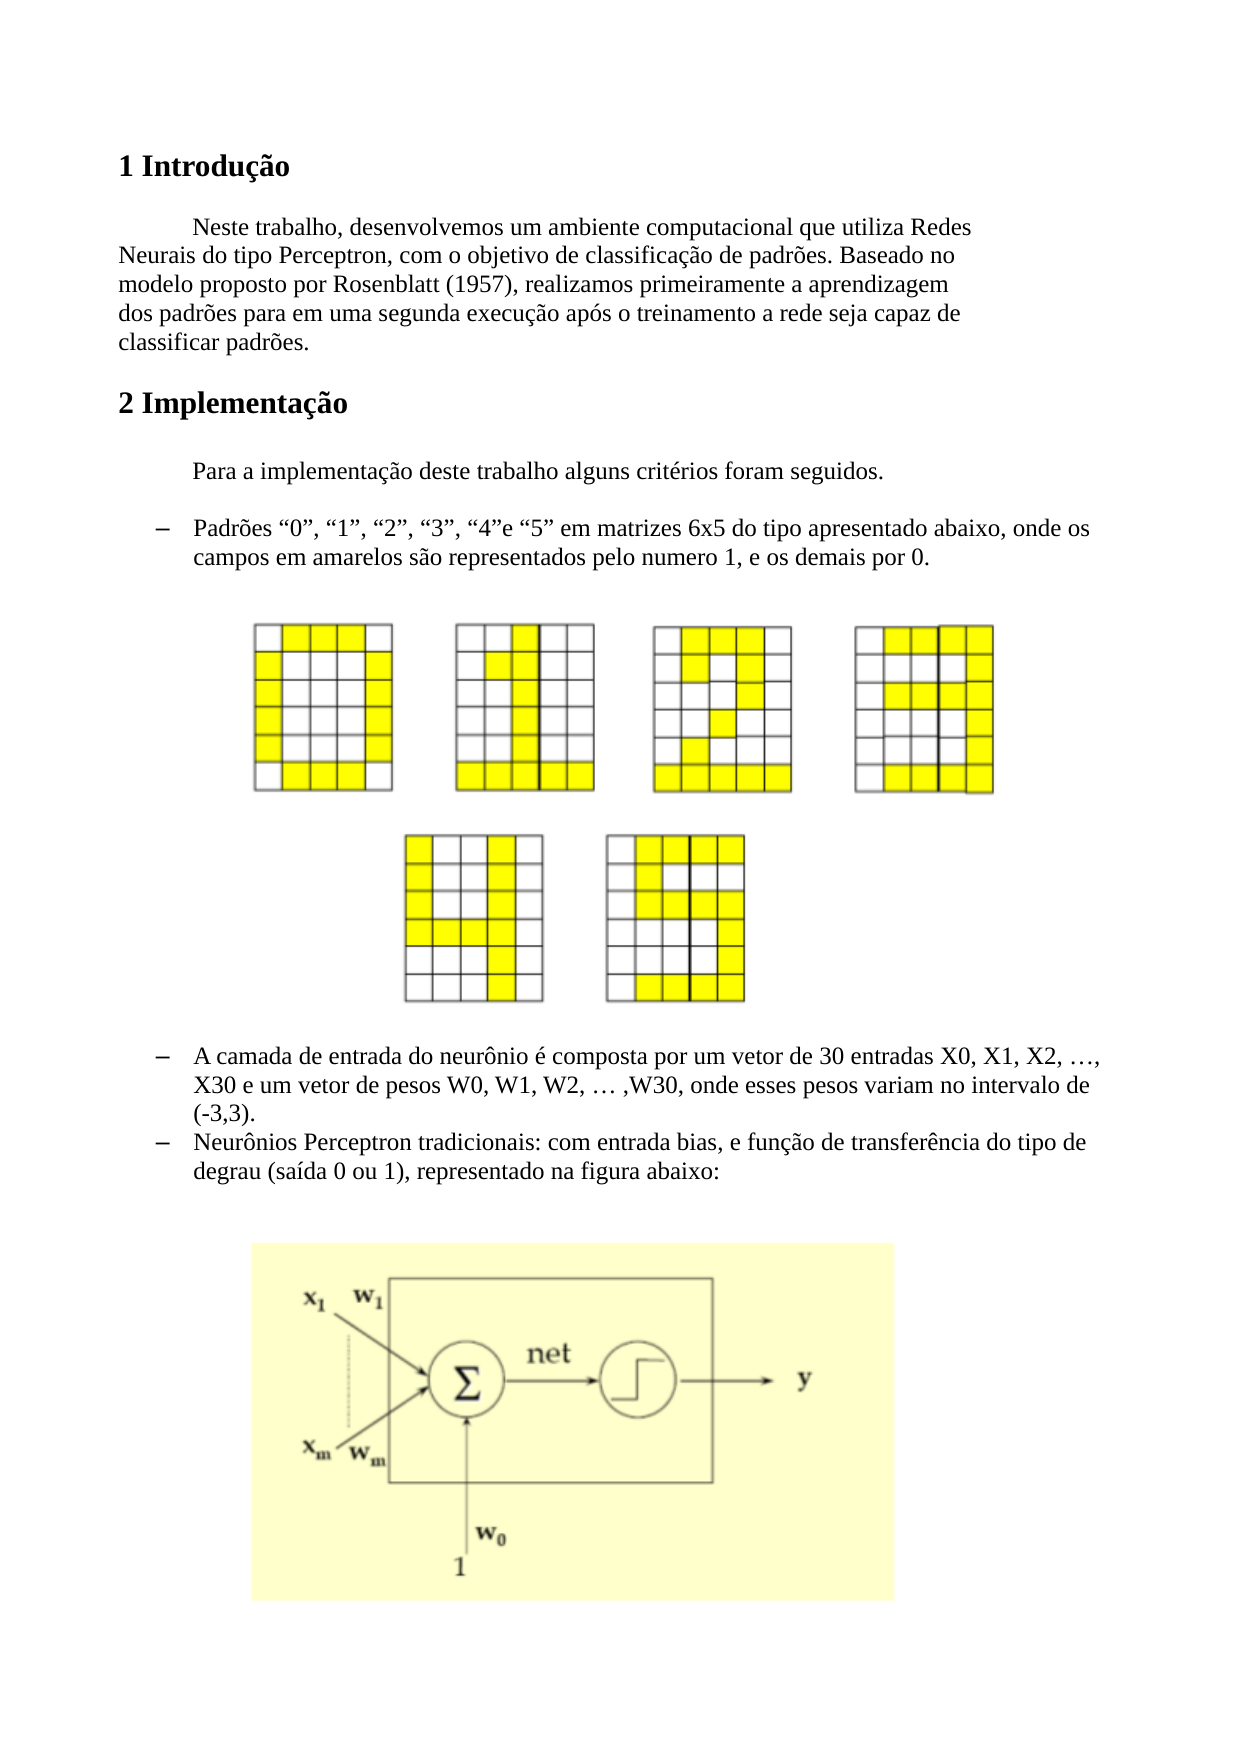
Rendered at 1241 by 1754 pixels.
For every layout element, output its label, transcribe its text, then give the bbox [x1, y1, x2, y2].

list A camada de entrada do neurônio é composta por um vetor de 30 entradas X0, X1, X2, …, X30 e um vetor de pesos W0, W1, W2, … ,W30, onde esses pesos variam no intervalo de (-3,3). [156, 571, 1122, 1127]
text 1 Introdução [118, 147, 1122, 183]
text dos padrões para em uma segunda execução após o treinamento a rede seja capaz de [118, 298, 1122, 327]
text Para a implementação deste trabalho alguns critérios foram seguidos. [118, 456, 1122, 485]
text Neurais do tipo Perceptron, com o objetivo de classificação de padrões. Baseado no [118, 240, 1122, 269]
text modelo proposto por Rosenblatt (1957), realizamos primeiramente a aprendizagem [118, 269, 1122, 298]
list Neurônios Perceptron tradicionais: com entrada bias, e função de transferência do tipo de degrau (saída 0 ou 1), representado na figura abaixo: [156, 1127, 1122, 1185]
text Neste trabalho, desenvolvemos um ambiente computacional que utiliza Redes [118, 212, 1122, 240]
list Padrões “0”, “1”, “2”, “3”, “4”e “5” em matrizes 6x5 do tipo apresentado abaixo, onde os campos em amarelos são representados pelo numero 1, e os demais por 0. [156, 513, 1122, 571]
picture [174, 595, 1066, 1041]
text classificar padrões. [118, 327, 1122, 355]
text 2 Implementação [118, 384, 1122, 420]
picture [191, 1224, 953, 1612]
